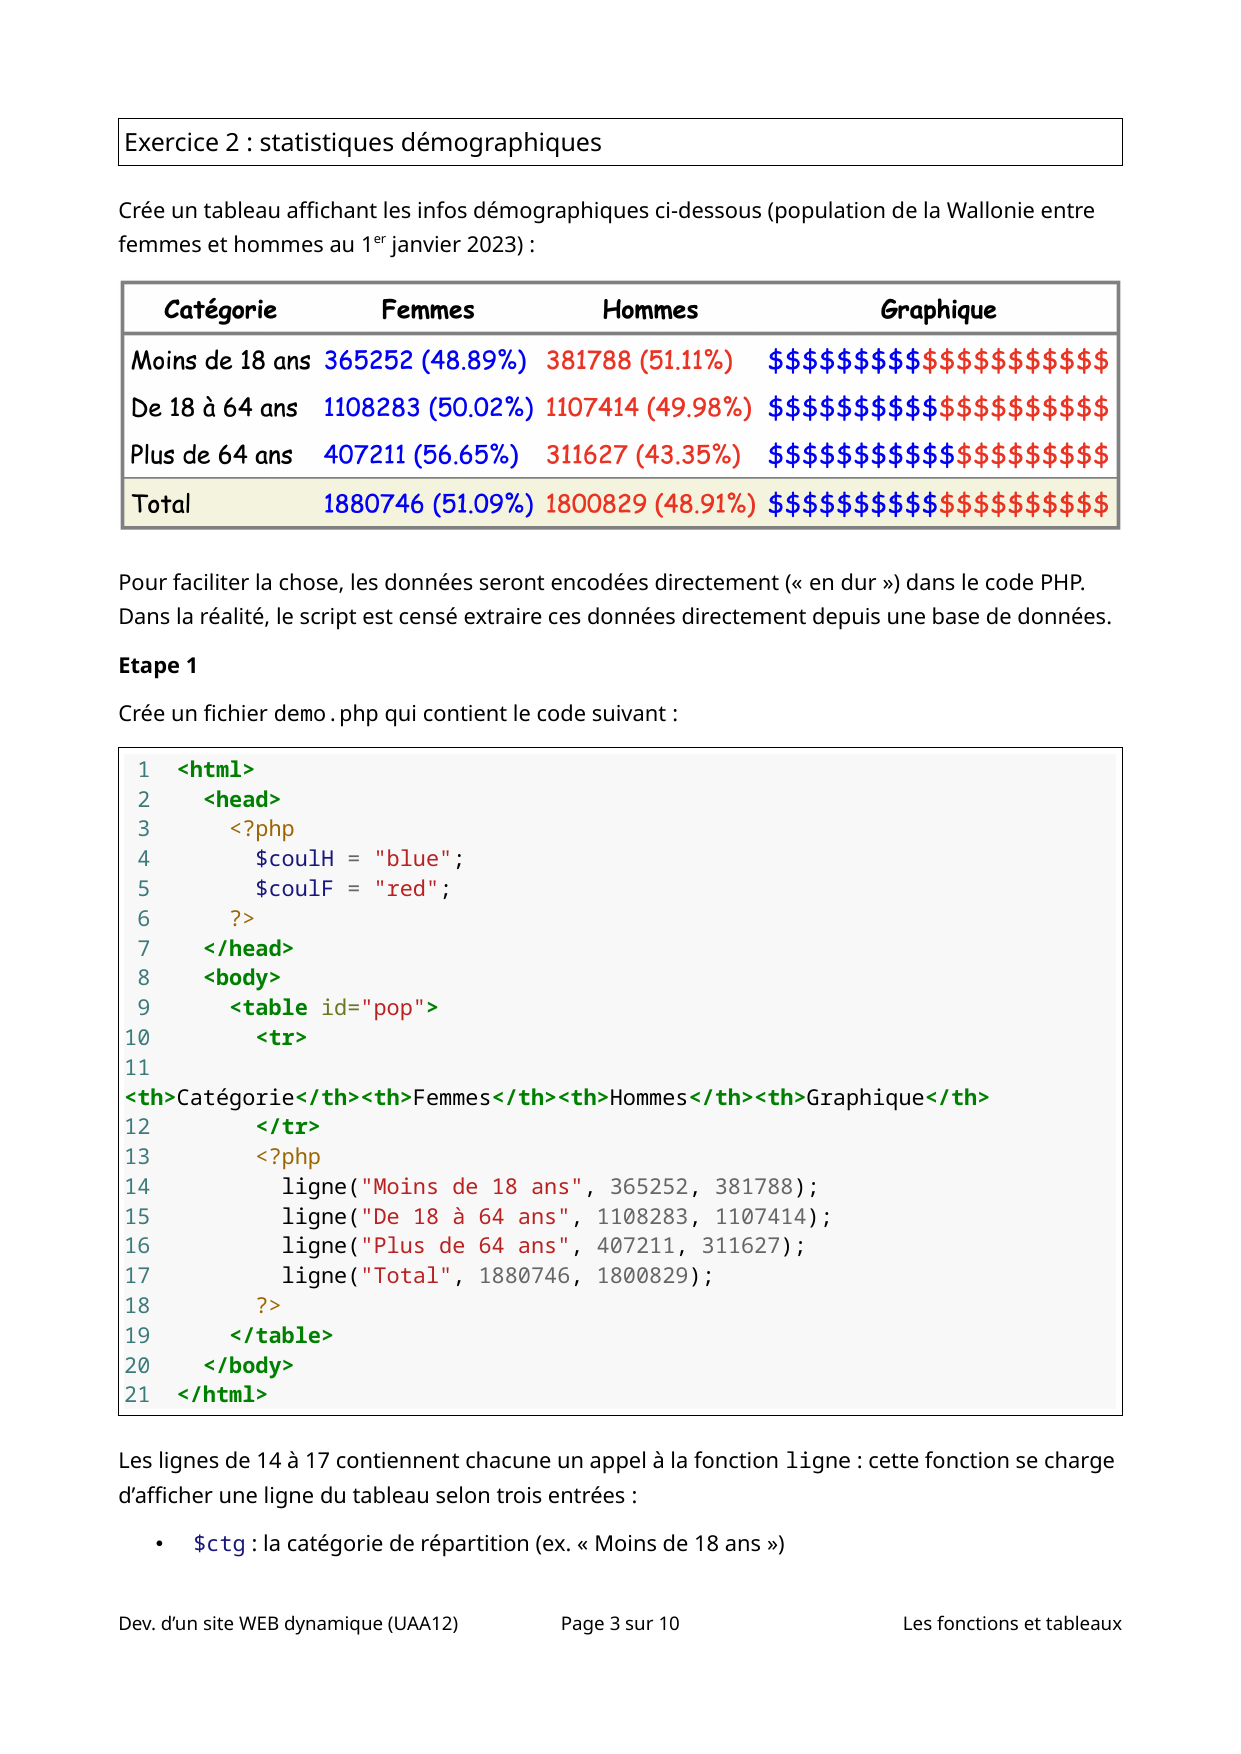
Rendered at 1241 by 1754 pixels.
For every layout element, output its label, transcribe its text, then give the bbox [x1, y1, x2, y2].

table_header Exercice 2 : statistiques démographiques [119, 119, 1122, 165]
text Etape 1 [118, 649, 1122, 679]
picture [118, 278, 1123, 533]
list $ctg : la catégorie de répartition (ex. « Moins de 18 ans ») [156, 1528, 1122, 1558]
text Pour faciliter la chose, les données seront encodées directement (« en dur ») dans le code PHP. Dans la réalité, le script est censé extraire ces données directement depuis une base de données. [118, 533, 1122, 631]
text Les lignes de 14 à 17 contiennent chacune un appel à la fonction ligne : cette fonction se charge d’afficher une ligne du tableau selon trois entrées : [118, 1446, 1122, 1509]
text Crée un fichier demo.php qui contient le code suivant : [118, 698, 1122, 728]
table_header 1 <html> 2 <head> 3 <?php 4 $coulH = "blue"; 5 $coulF = "red"; 6 ?> 7 </head> 8 <body> 9 <table id="pop"> 10 <tr> 11 <th>Catégorie</th><th>Femmes</th><th>Hommes</th><th>Graphique</th> 12 </tr> 13 <?php 14 ligne("Moins de 18 ans", 365252, 381788); 15 ligne("De 18 à 64 ans", 1108283, 1107414); 16 ligne("Plus de 64 ans", 407211, 311627); 17 ligne("Total", 1880746, 1800829); 18 ?> 19 </table> 20 </body> 21 </html> [119, 748, 1122, 1415]
text Crée un tableau affichant les infos démographiques ci-dessous (population de la Wallonie entre femmes et hommes au 1er janvier 2023) : [118, 195, 1122, 259]
